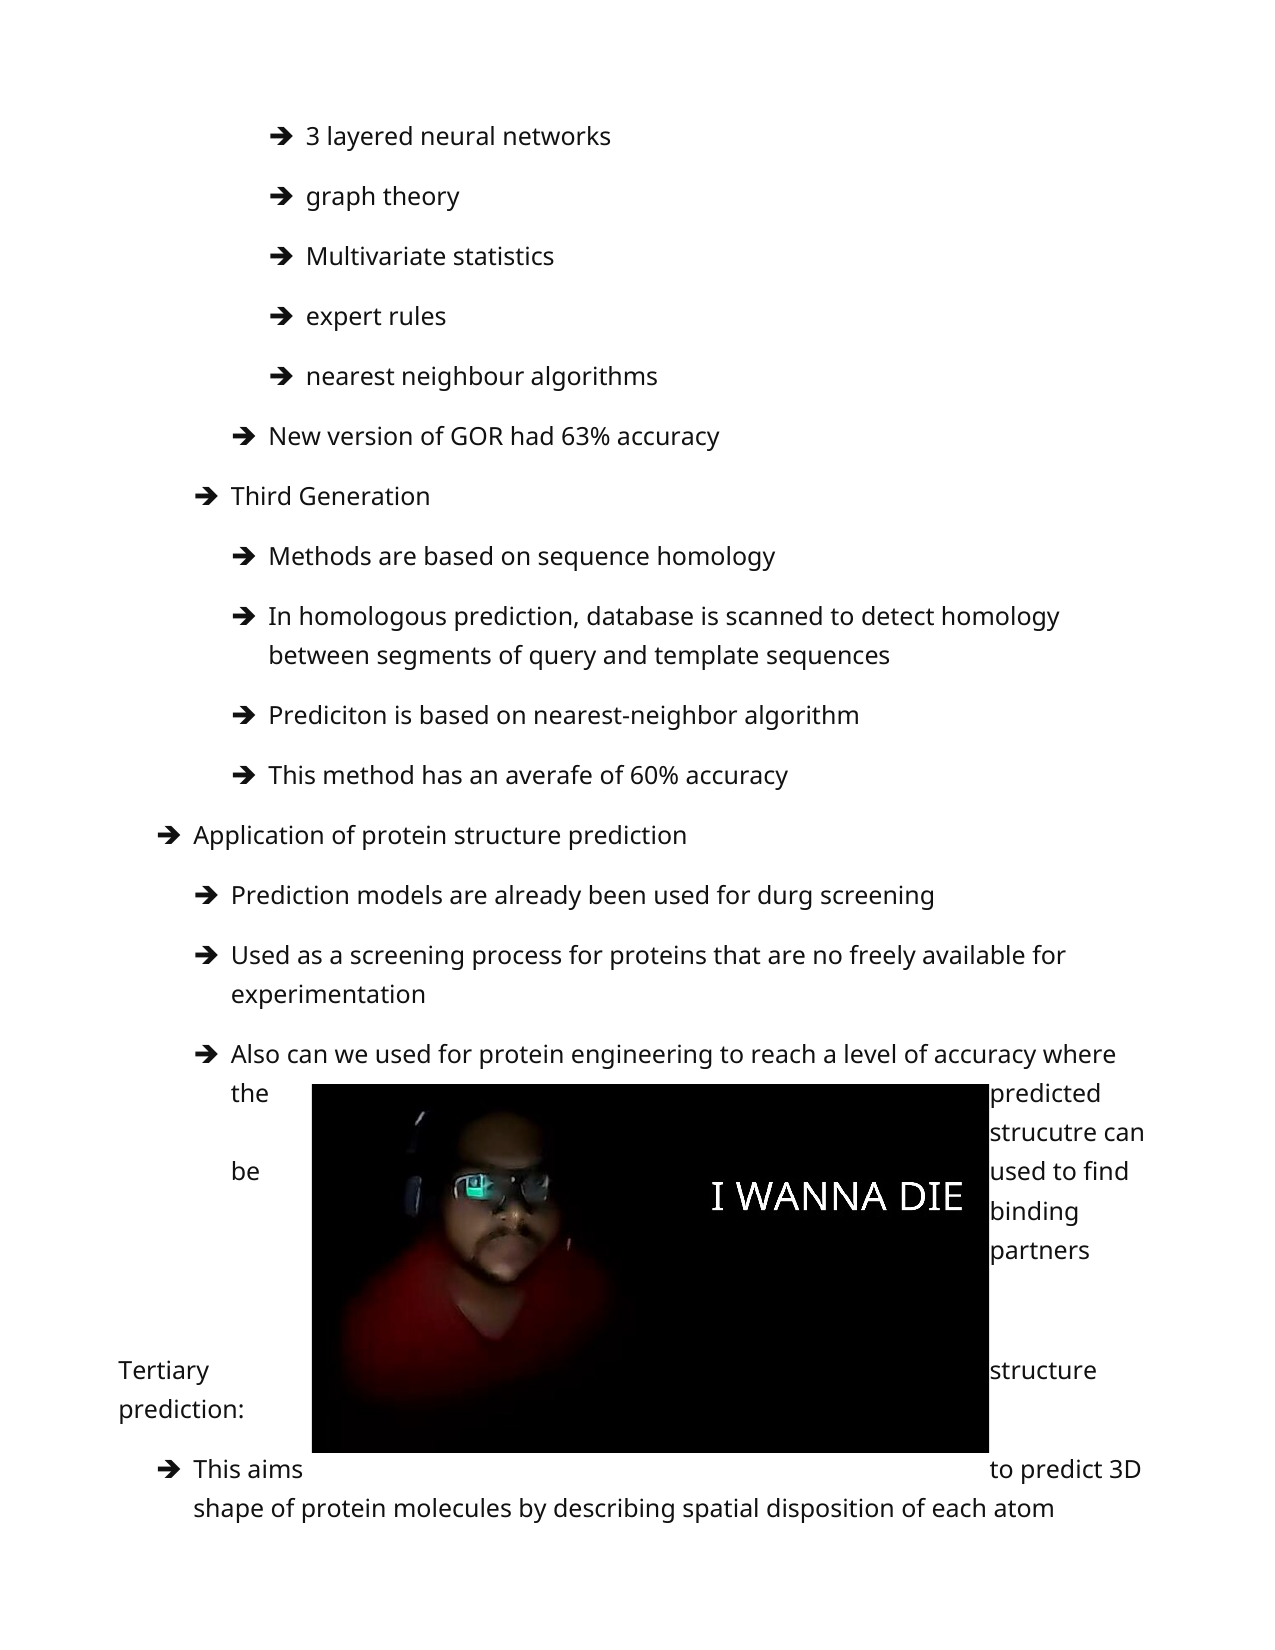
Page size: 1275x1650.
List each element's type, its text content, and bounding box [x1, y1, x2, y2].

picture [311, 1084, 990, 1453]
list expert rules [268, 298, 1157, 332]
list New version of GOR had 63% accuracy [231, 418, 1157, 452]
text Tertiary structure prediction: [990, 1352, 1157, 1426]
list Prediciton is based on nearest-neighbor algorithm [231, 697, 1157, 731]
list This method has an averafe of 60% accuracy [231, 757, 1157, 791]
list graph theory [268, 178, 1157, 212]
list Third Generation [193, 478, 1157, 512]
list Used as a screening process for proteins that are no freely available for experimentation [193, 937, 1157, 1011]
list Application of protein structure prediction [156, 817, 1157, 851]
list Also can we used for protein engineering to reach a level of accuracy where the predicted strucutre can be used to find binding partners [193, 1036, 1157, 1266]
list 3 layered neural networks [268, 118, 1157, 152]
text Tertiary structure prediction: [118, 1352, 311, 1426]
list In homologous prediction, database is scanned to detect homology between segments of query and template sequences [231, 598, 1157, 671]
list nearest neighbour algorithms [268, 358, 1157, 392]
list Prediction models are already been used for durg screening [193, 877, 1157, 911]
list Multivariate statistics [268, 238, 1157, 272]
list This aims to predict 3D shape of protein molecules by describing spatial disposition of each atom [156, 1451, 1157, 1525]
list Methods are based on sequence homology [231, 538, 1157, 572]
